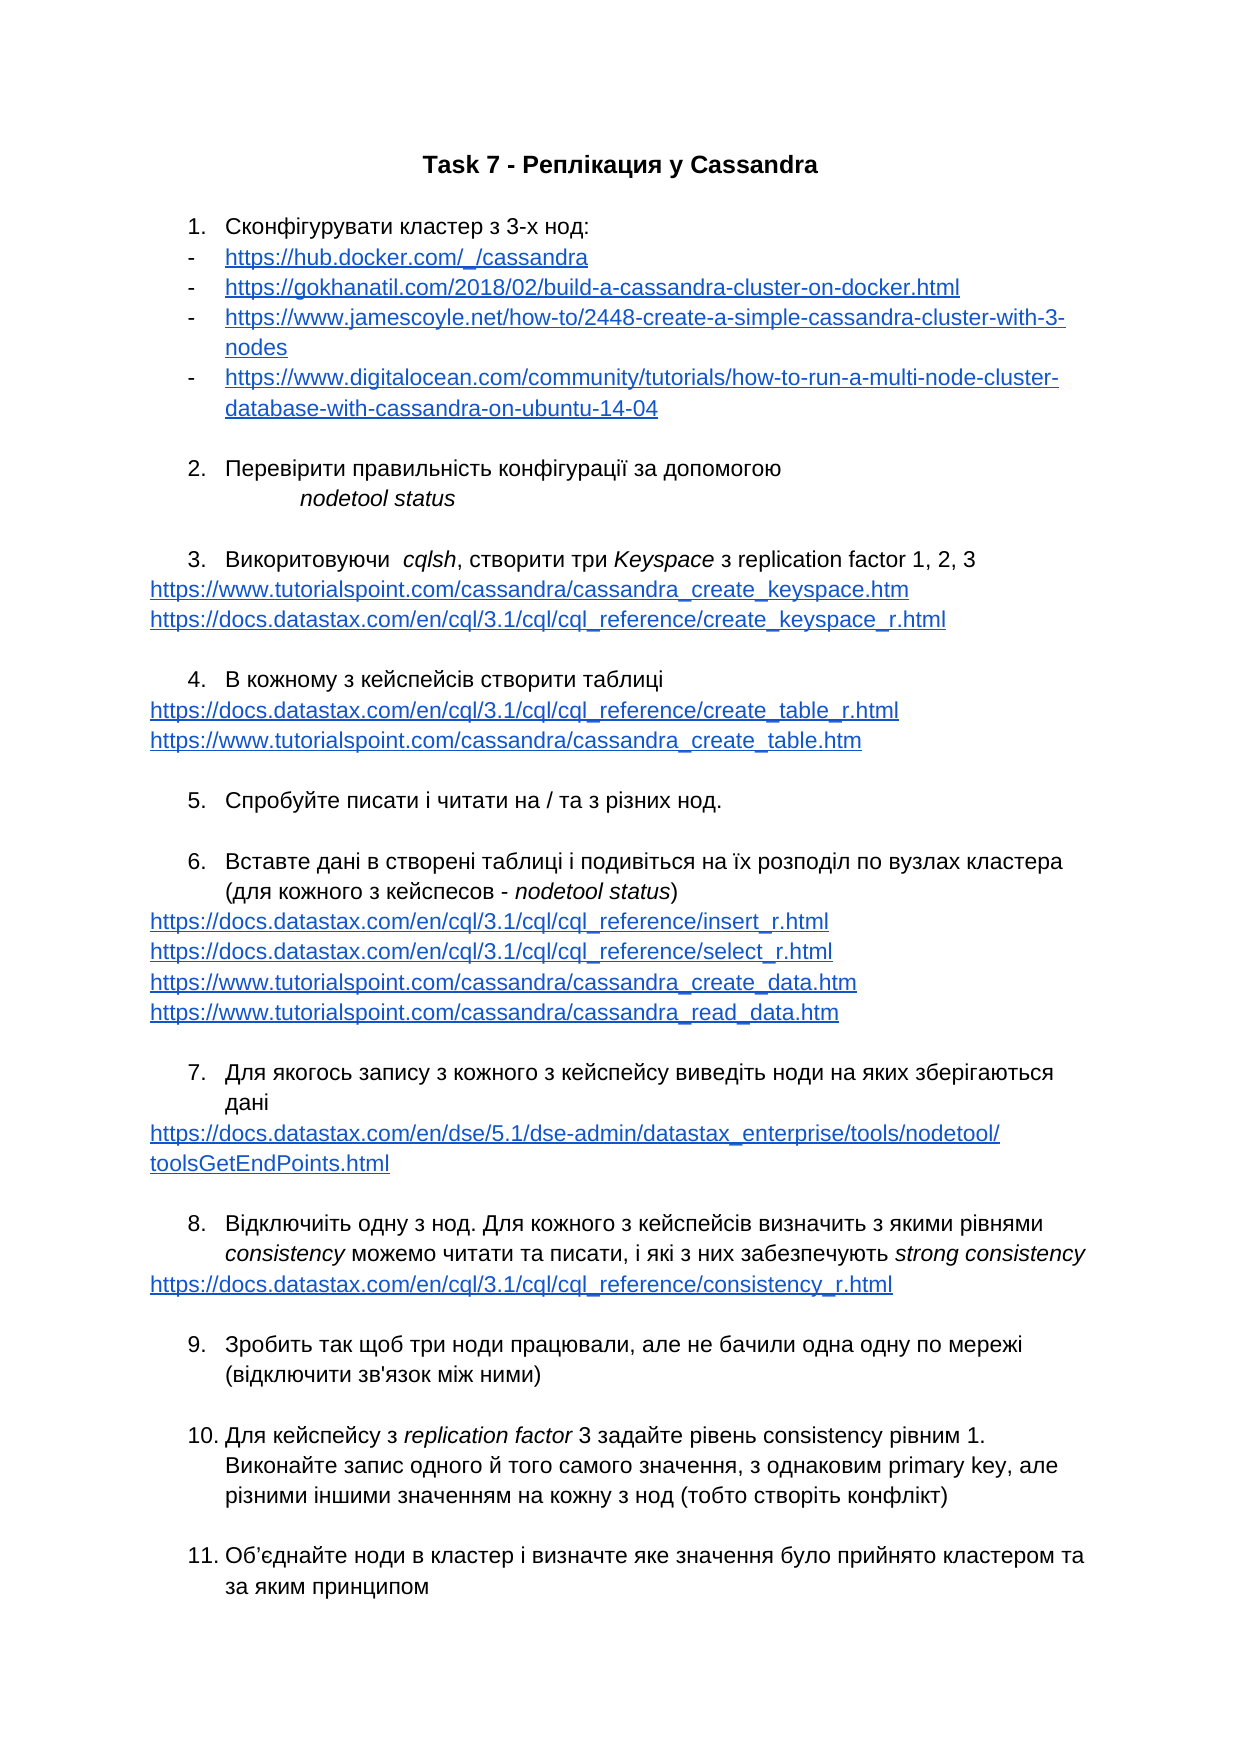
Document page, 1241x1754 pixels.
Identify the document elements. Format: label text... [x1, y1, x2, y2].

text https://docs.datastax.com/en/cql/3.1/cql/cql_reference/insert_r.html [150, 908, 1090, 934]
list https://hub.docker.com/_/cassandra [187, 243, 1090, 270]
text Task 7 - Реплікация у Cassandra [150, 150, 1090, 179]
text https://www.tutorialspoint.com/cassandra/cassandra_create_data.htm [150, 968, 1090, 995]
text https://docs.datastax.com/en/cql/3.1/cql/cql_reference/create_keyspace_r.html [150, 606, 1090, 632]
list Сконфігурувати кластер з 3-х нод: [187, 213, 1090, 239]
text https://www.tutorialspoint.com/cassandra/cassandra_create_table.htm [150, 727, 1090, 753]
list Вставте дані в створені таблиці і подивіться на їх розподіл по вузлах кластера (для кожного з кейспесов - nodetool status) [187, 848, 1090, 904]
text https://www.tutorialspoint.com/cassandra/cassandra_read_data.htm [150, 999, 1090, 1025]
list Для якогось запису з кожного з кейспейсу виведіть ноди на яких зберігаються дані [187, 1059, 1090, 1116]
text https://docs.datastax.com/en/cql/3.1/cql/cql_reference/consistency_r.html [150, 1271, 1090, 1297]
list Відключиіть одну з нод. Для кожного з кейспейсів визначить з якими рівнями consistency можемо читати та писати, і які з них забезпечують strong consistency [187, 1210, 1090, 1267]
text https://docs.datastax.com/en/cql/3.1/cql/cql_reference/create_table_r.html [150, 697, 1090, 723]
list Для кейспейсу з replication factor 3 задайте рівень consistency рівним 1. Виконайте запис одного й того самого значення, з однаковим primary key, але різними іншими значенням на кожну з нод (тобто створіть конфлікт) [187, 1422, 1090, 1508]
list Зробить так щоб три ноди працювали, але не бачили одна одну по мережі (відключити зв'язок між ними) [187, 1331, 1090, 1387]
list В кожному з кейспейсів створити таблиці [187, 666, 1090, 693]
list Викоритовуючи cqlsh, створити три Keyspace з replication factor 1, 2, 3 [187, 546, 1090, 572]
list Об’єднайте ноди в кластер і визначте яке значення було прийнято кластером та за яким принципом [187, 1542, 1090, 1599]
text nodetool status [225, 485, 1090, 511]
text https://www.tutorialspoint.com/cassandra/cassandra_create_keyspace.htm [150, 576, 1090, 602]
text https://docs.datastax.com/en/dse/5.1/dse-admin/datastax_enterprise/tools/nodetool/toolsGetEndPoints.html [150, 1119, 1090, 1176]
list Спробуйте писати і читати на / та з різних нод. [187, 787, 1090, 813]
list https://www.jamescoyle.net/how-to/2448-create-a-simple-cassandra-cluster-with-3-nodes [187, 304, 1090, 360]
list https://gokhanatil.com/2018/02/build-a-cassandra-cluster-on-docker.html [187, 274, 1090, 300]
list https://www.digitalocean.com/community/tutorials/how-to-run-a-multi-node-cluster-database-with-cassandra-on-ubuntu-14-04 [187, 364, 1090, 421]
text https://docs.datastax.com/en/cql/3.1/cql/cql_reference/select_r.html [150, 938, 1090, 964]
list Перевірити правильність конфігурації за допомогою [187, 455, 1090, 481]
